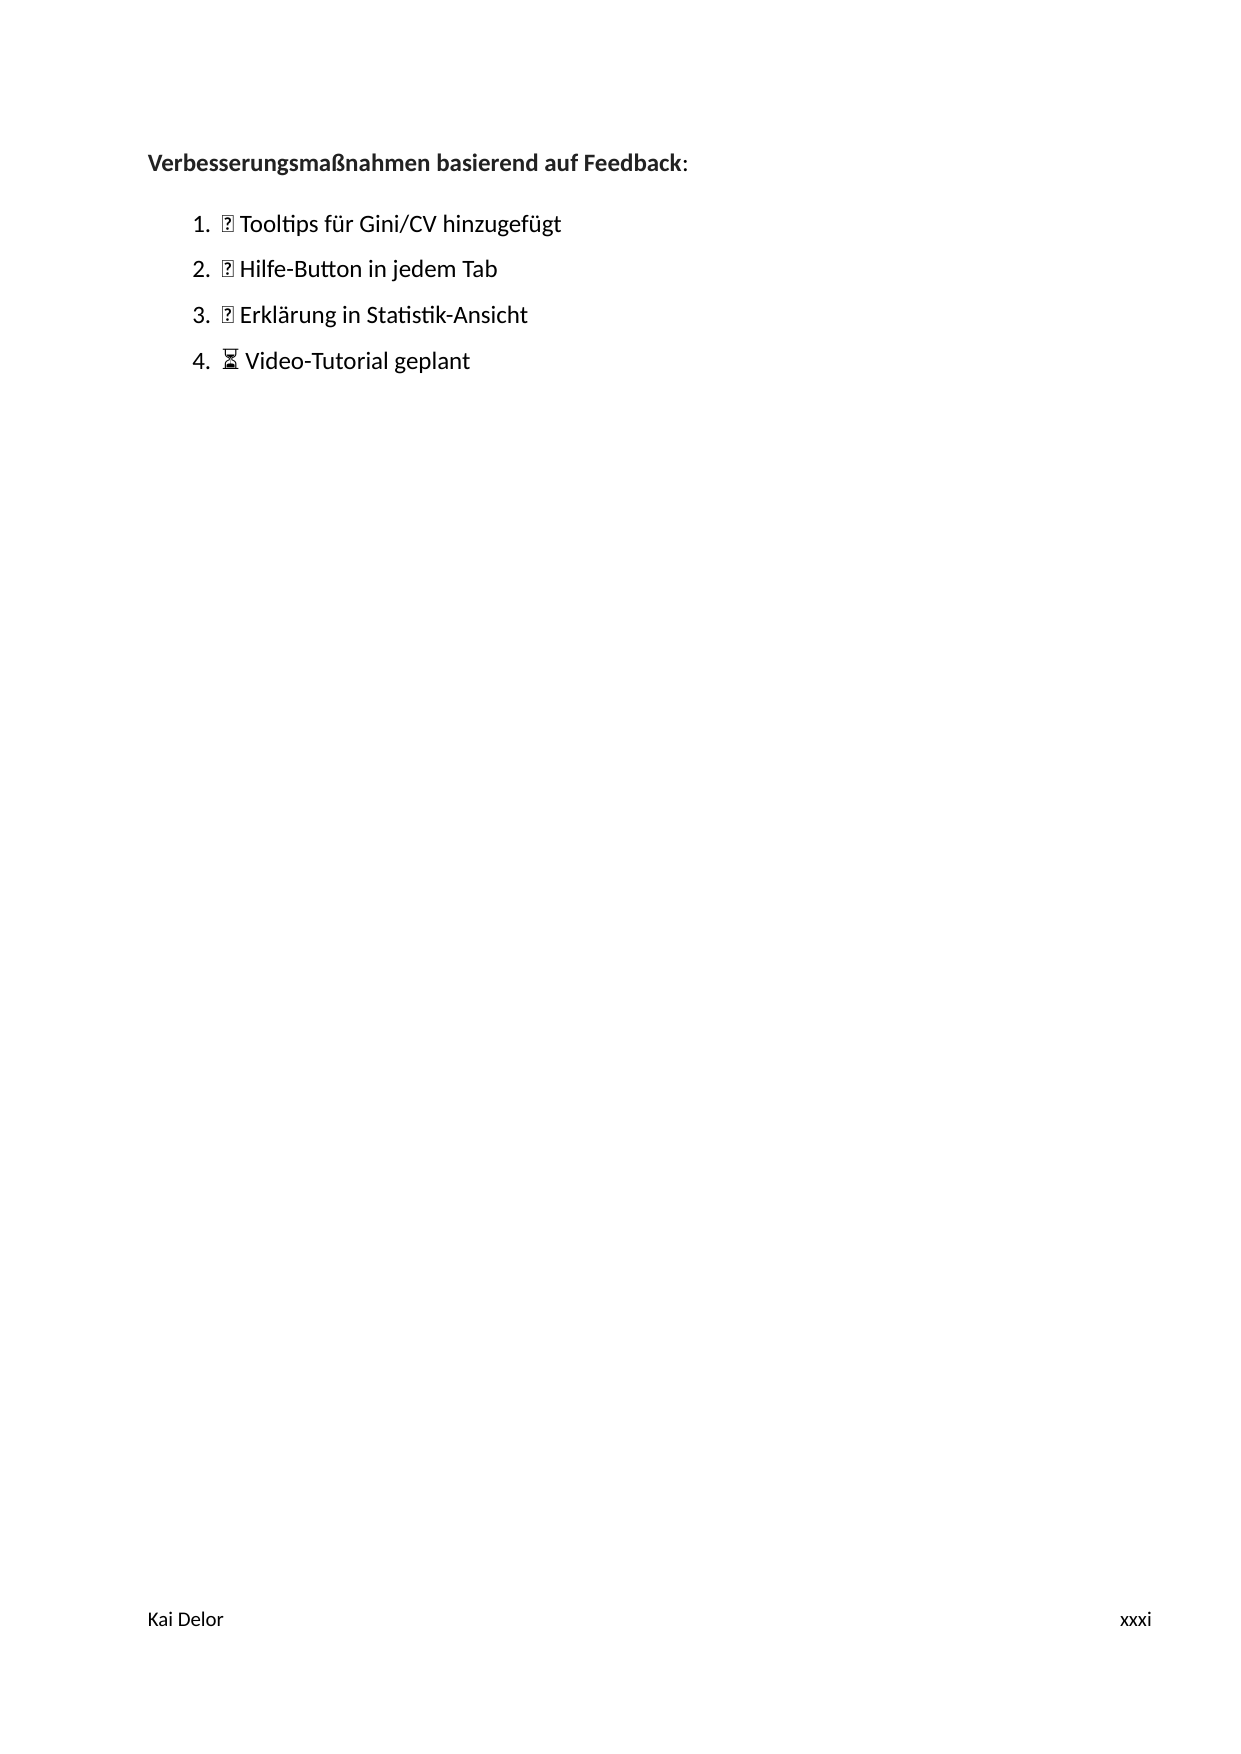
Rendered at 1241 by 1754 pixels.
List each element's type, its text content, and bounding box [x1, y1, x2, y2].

list ✅ Tooltips für Gini/CV hinzugefügt [192, 208, 1152, 238]
list ✅ Hilfe-Button in jedem Tab [192, 254, 1152, 284]
list ⏳ Video-Tutorial geplant [192, 345, 1152, 376]
list ✅ Erklärung in Statistik-Ansicht [192, 299, 1152, 330]
text Verbesserungsmaßnahmen basierend auf Feedback: [148, 148, 1152, 178]
